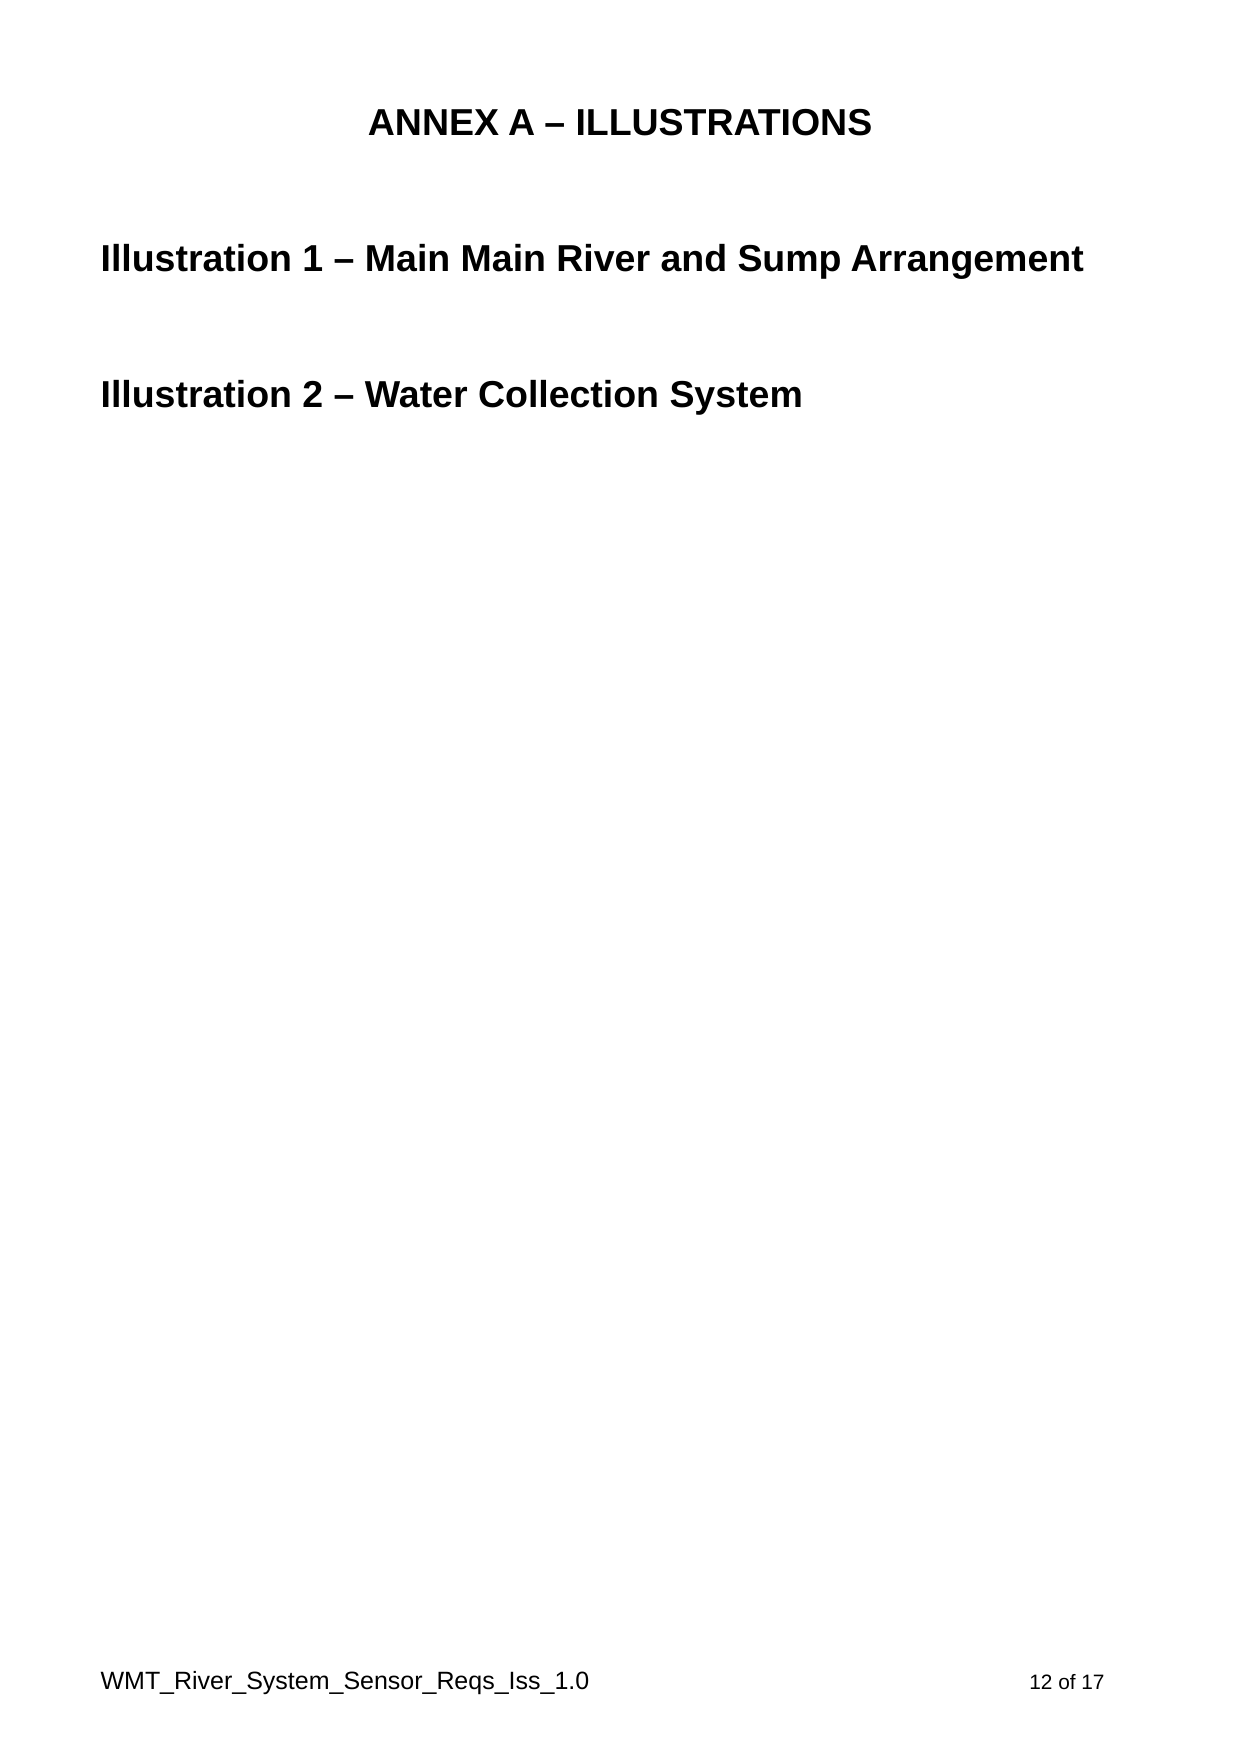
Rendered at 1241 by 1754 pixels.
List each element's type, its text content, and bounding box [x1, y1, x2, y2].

text ANNEX A – ILLUSTRATIONS [100, 100, 1140, 143]
text Illustration 1 – Main Main River and Sump Arrangement [100, 236, 1140, 279]
text Illustration 2 – Water Collection System [100, 373, 1140, 416]
